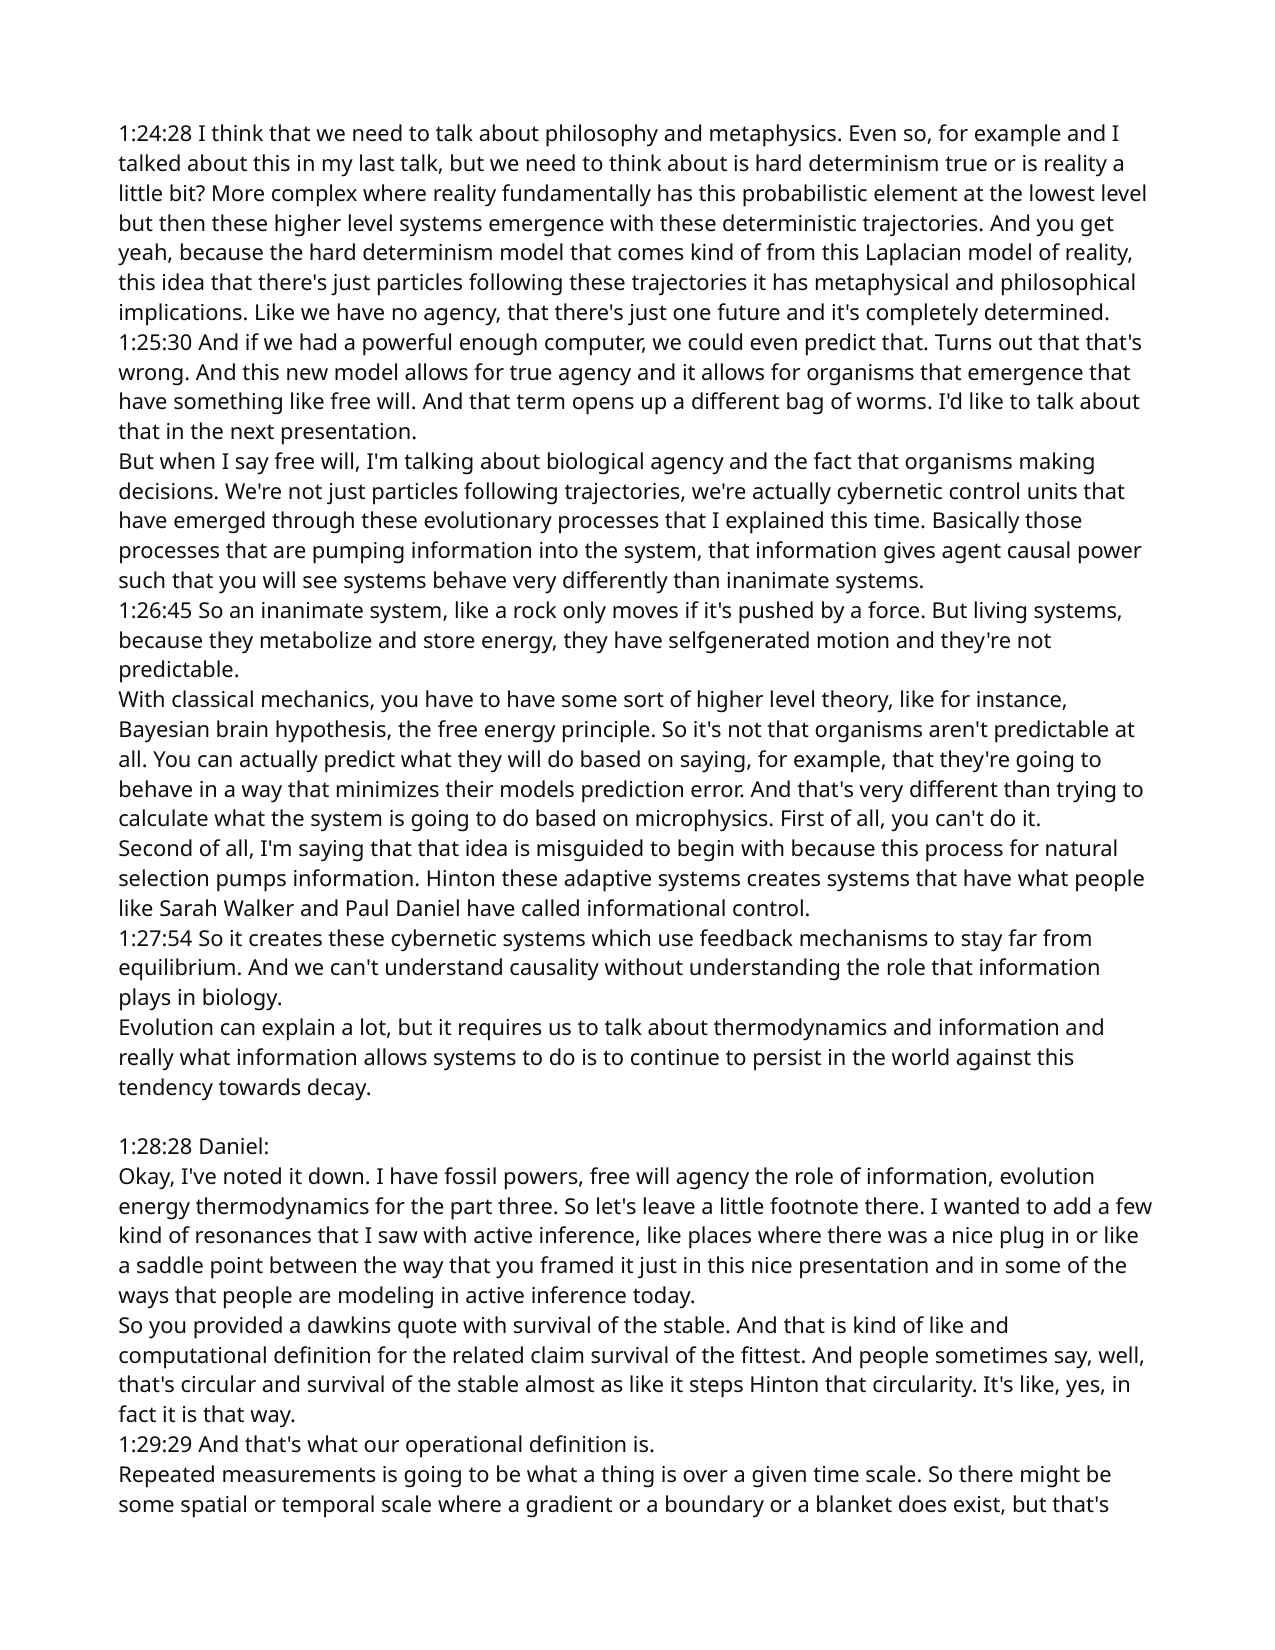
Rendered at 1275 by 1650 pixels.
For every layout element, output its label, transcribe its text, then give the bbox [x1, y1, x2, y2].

text 1:28:28 Daniel: [118, 1131, 1157, 1161]
text But when I say free will, I'm talking about biological agency and the fact that organisms making decisions. We're not just particles following trajectories, we're actually cybernetic control units that have emerged through these evolutionary processes that I explained this time. Basically those processes that are pumping information into the system, that information gives agent causal power such that you will see systems behave very differently than inanimate systems. [118, 446, 1157, 595]
text Repeated measurements is going to be what a thing is over a given time scale. So there might be some spatial or temporal scale where a gradient or a boundary or a blanket does exist, but that's [118, 1459, 1157, 1518]
text Second of all, I'm saying that that idea is misguided to begin with because this process for natural selection pumps information. Hinton these adaptive systems creates systems that have what people like Sarah Walker and Paul Daniel have called informational control. [118, 833, 1157, 922]
text 1:29:29 And that's what our operational definition is. [118, 1429, 1157, 1459]
text 1:26:45 So an inanimate system, like a rock only moves if it's pushed by a force. But living systems, because they metabolize and store energy, they have selfgenerated motion and they're not predictable. [118, 595, 1157, 684]
text 1:27:54 So it creates these cybernetic systems which use feedback mechanisms to stay far from equilibrium. And we can't understand causality without understanding the role that information plays in biology. [118, 922, 1157, 1012]
text With classical mechanics, you have to have some sort of higher level theory, like for instance, Bayesian brain hypothesis, the free energy principle. So it's not that organisms aren't predictable at all. You can actually predict what they will do based on saying, for example, that they're going to behave in a way that minimizes their models prediction error. And that's very different than trying to calculate what the system is going to do based on microphysics. First of all, you can't do it. [118, 684, 1157, 833]
text 1:24:28 I think that we need to talk about philosophy and metaphysics. Even so, for example and I talked about this in my last talk, but we need to think about is hard determinism true or is reality a little bit? More complex where reality fundamentally has this probabilistic element at the lowest level but then these higher level systems emergence with these deterministic trajectories. And you get yeah, because the hard determinism model that comes kind of from this Laplacian model of reality, this idea that there's just particles following these trajectories it has metaphysical and philosophical implications. Like we have no agency, that there's just one future and it's completely determined. [118, 118, 1157, 327]
text Evolution can explain a lot, but it requires us to talk about thermodynamics and information and really what information allows systems to do is to continue to persist in the world against this tendency towards decay. [118, 1012, 1157, 1101]
text So you provided a dawkins quote with survival of the stable. And that is kind of like and computational definition for the related claim survival of the fittest. And people sometimes say, well, that's circular and survival of the stable almost as like it steps Hinton that circularity. It's like, yes, in fact it is that way. [118, 1310, 1157, 1429]
text Okay, I've noted it down. I have fossil powers, free will agency the role of information, evolution energy thermodynamics for the part three. So let's leave a little footnote there. I wanted to add a few kind of resonances that I saw with active inference, like places where there was a nice plug in or like a saddle point between the way that you framed it just in this nice presentation and in some of the ways that people are modeling in active inference today. [118, 1161, 1157, 1310]
text 1:25:30 And if we had a powerful enough computer, we could even predict that. Turns out that that's wrong. And this new model allows for true agency and it allows for organisms that emergence that have something like free will. And that term opens up a different bag of worms. I'd like to talk about that in the next presentation. [118, 327, 1157, 446]
